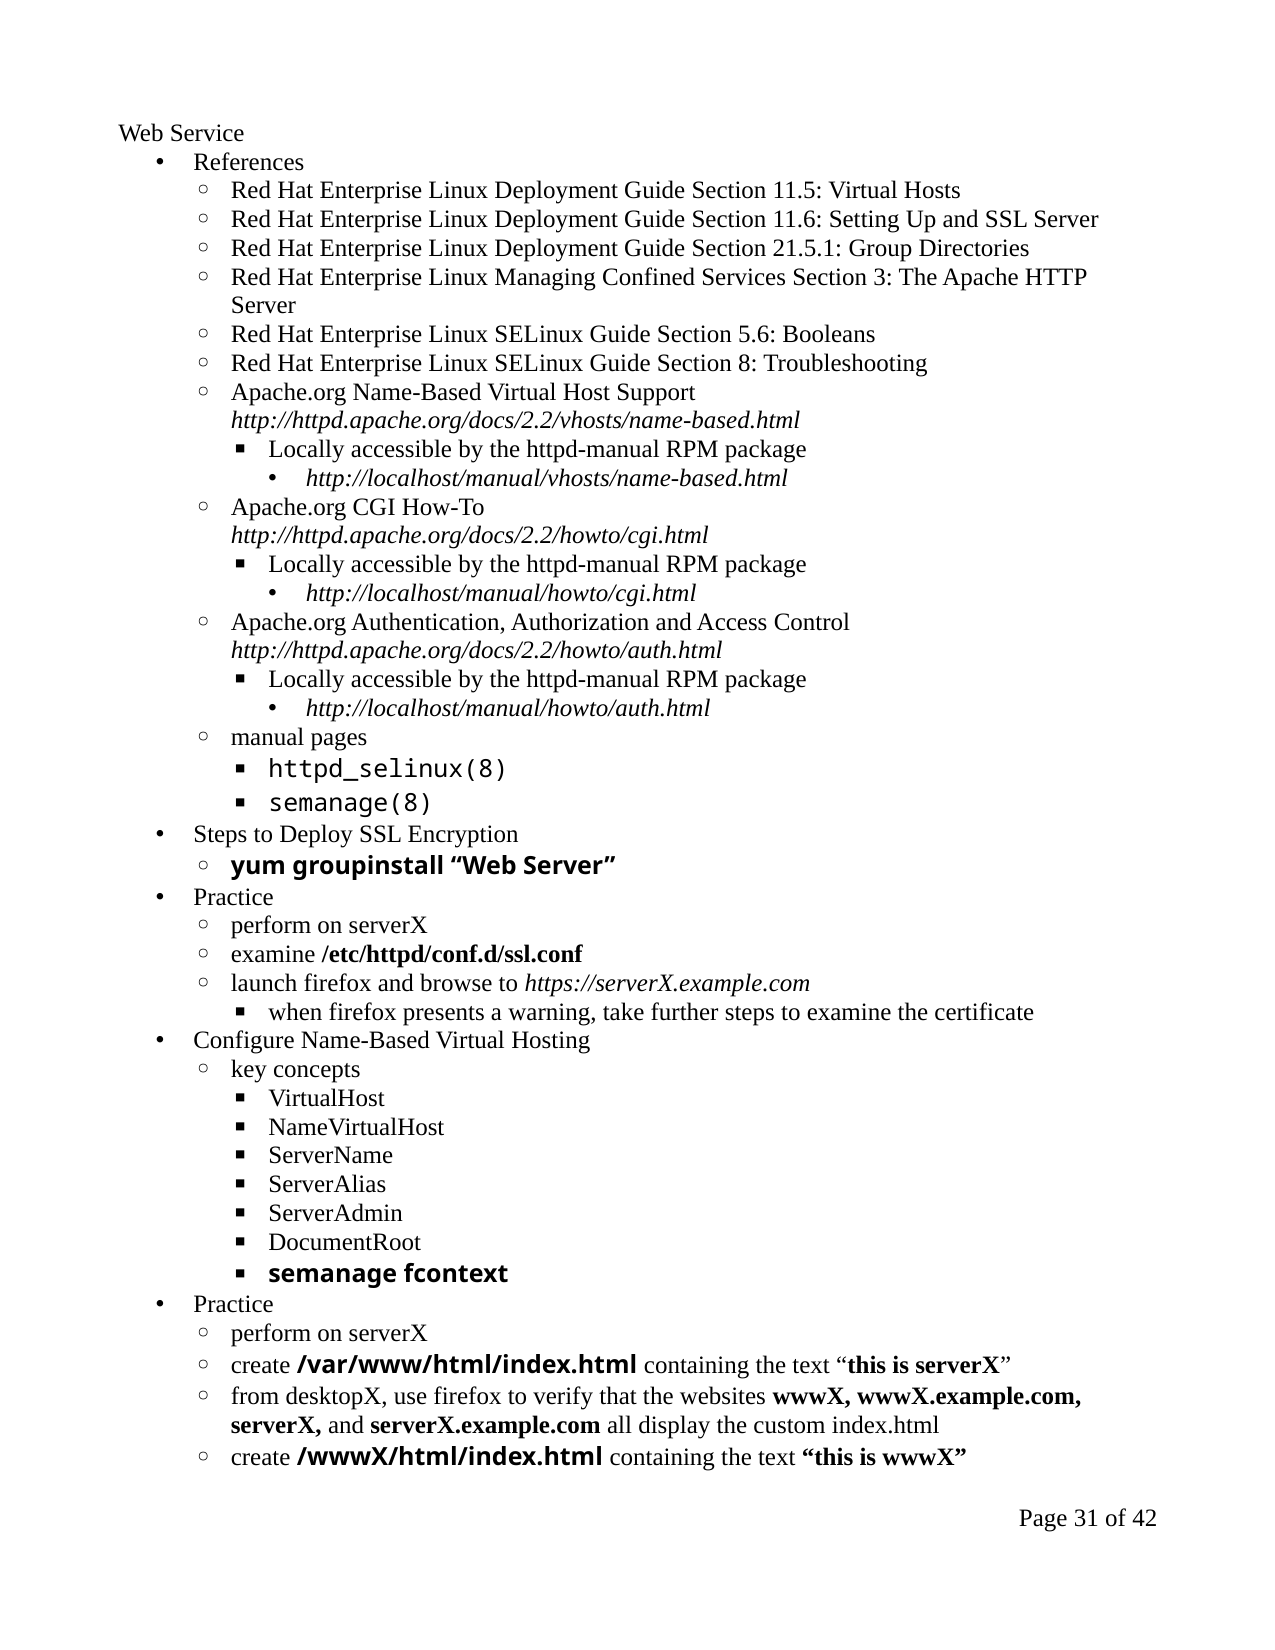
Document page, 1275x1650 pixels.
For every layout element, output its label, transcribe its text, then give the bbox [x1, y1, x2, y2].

list launch firefox and browse to https://serverX.example.com [193, 968, 1157, 997]
list NameVirtualHost [231, 1112, 1157, 1140]
list examine /etc/httpd/conf.d/ssl.conf [193, 939, 1157, 968]
list Practice [156, 882, 1157, 910]
list key concepts [193, 1054, 1157, 1083]
list semanage(8) [231, 785, 1157, 819]
list when firefox presents a warning, take further steps to examine the certificate [231, 997, 1157, 1025]
list create /var/www/html/index.html containing the text “this is serverX” [193, 1347, 1157, 1381]
list create /wwwX/html/index.html containing the text “this is wwwX” [193, 1438, 1157, 1472]
list http://localhost/manual/howto/auth.html [268, 693, 1157, 722]
list httpd_selinux(8) [231, 751, 1157, 785]
list Red Hat Enterprise Linux SELinux Guide Section 5.6: Booleans [193, 319, 1157, 348]
list semanage fcontext [231, 1255, 1157, 1289]
list Red Hat Enterprise Linux SELinux Guide Section 8: Troubleshooting [193, 348, 1157, 377]
list ServerName [231, 1140, 1157, 1169]
list yum groupinstall “Web Server” [193, 847, 1157, 882]
list perform on serverX [193, 910, 1157, 939]
list Apache.org Authentication, Authorization and Access Control http://httpd.apache.org/docs/2.2/howto/auth.html [193, 607, 1157, 664]
list Steps to Deploy SSL Encryption [156, 819, 1157, 847]
list Red Hat Enterprise Linux Managing Confined Services Section 3: The Apache HTTP Server [193, 262, 1157, 319]
list Locally accessible by the httpd-manual RPM package [231, 664, 1157, 693]
text Web Service [118, 118, 1157, 147]
list Red Hat Enterprise Linux Deployment Guide Section 11.5: Virtual Hosts [193, 176, 1157, 204]
list from desktopX, use firefox to verify that the websites wwwX, wwwX.example.com, serverX, and serverX.example.com all display the custom index.html [193, 1381, 1157, 1438]
list Red Hat Enterprise Linux Deployment Guide Section 11.6: Setting Up and SSL Server [193, 204, 1157, 233]
list References [156, 147, 1157, 176]
list Apache.org Name-Based Virtual Host Support http://httpd.apache.org/docs/2.2/vhosts/name-based.html [193, 377, 1157, 434]
list manual pages [193, 722, 1157, 751]
list Apache.org CGI How-To http://httpd.apache.org/docs/2.2/howto/cgi.html [193, 492, 1157, 549]
list VirtualHost [231, 1083, 1157, 1112]
list perform on serverX [193, 1318, 1157, 1347]
list http://localhost/manual/howto/cgi.html [268, 578, 1157, 607]
list Locally accessible by the httpd-manual RPM package [231, 434, 1157, 463]
list Locally accessible by the httpd-manual RPM package [231, 549, 1157, 578]
list Practice [156, 1289, 1157, 1318]
list Configure Name-Based Virtual Hosting [156, 1025, 1157, 1054]
list ServerAlias [231, 1169, 1157, 1198]
list Red Hat Enterprise Linux Deployment Guide Section 21.5.1: Group Directories [193, 233, 1157, 262]
list DocumentRoot [231, 1227, 1157, 1255]
list ServerAdmin [231, 1198, 1157, 1227]
list http://localhost/manual/vhosts/name-based.html [268, 463, 1157, 492]
